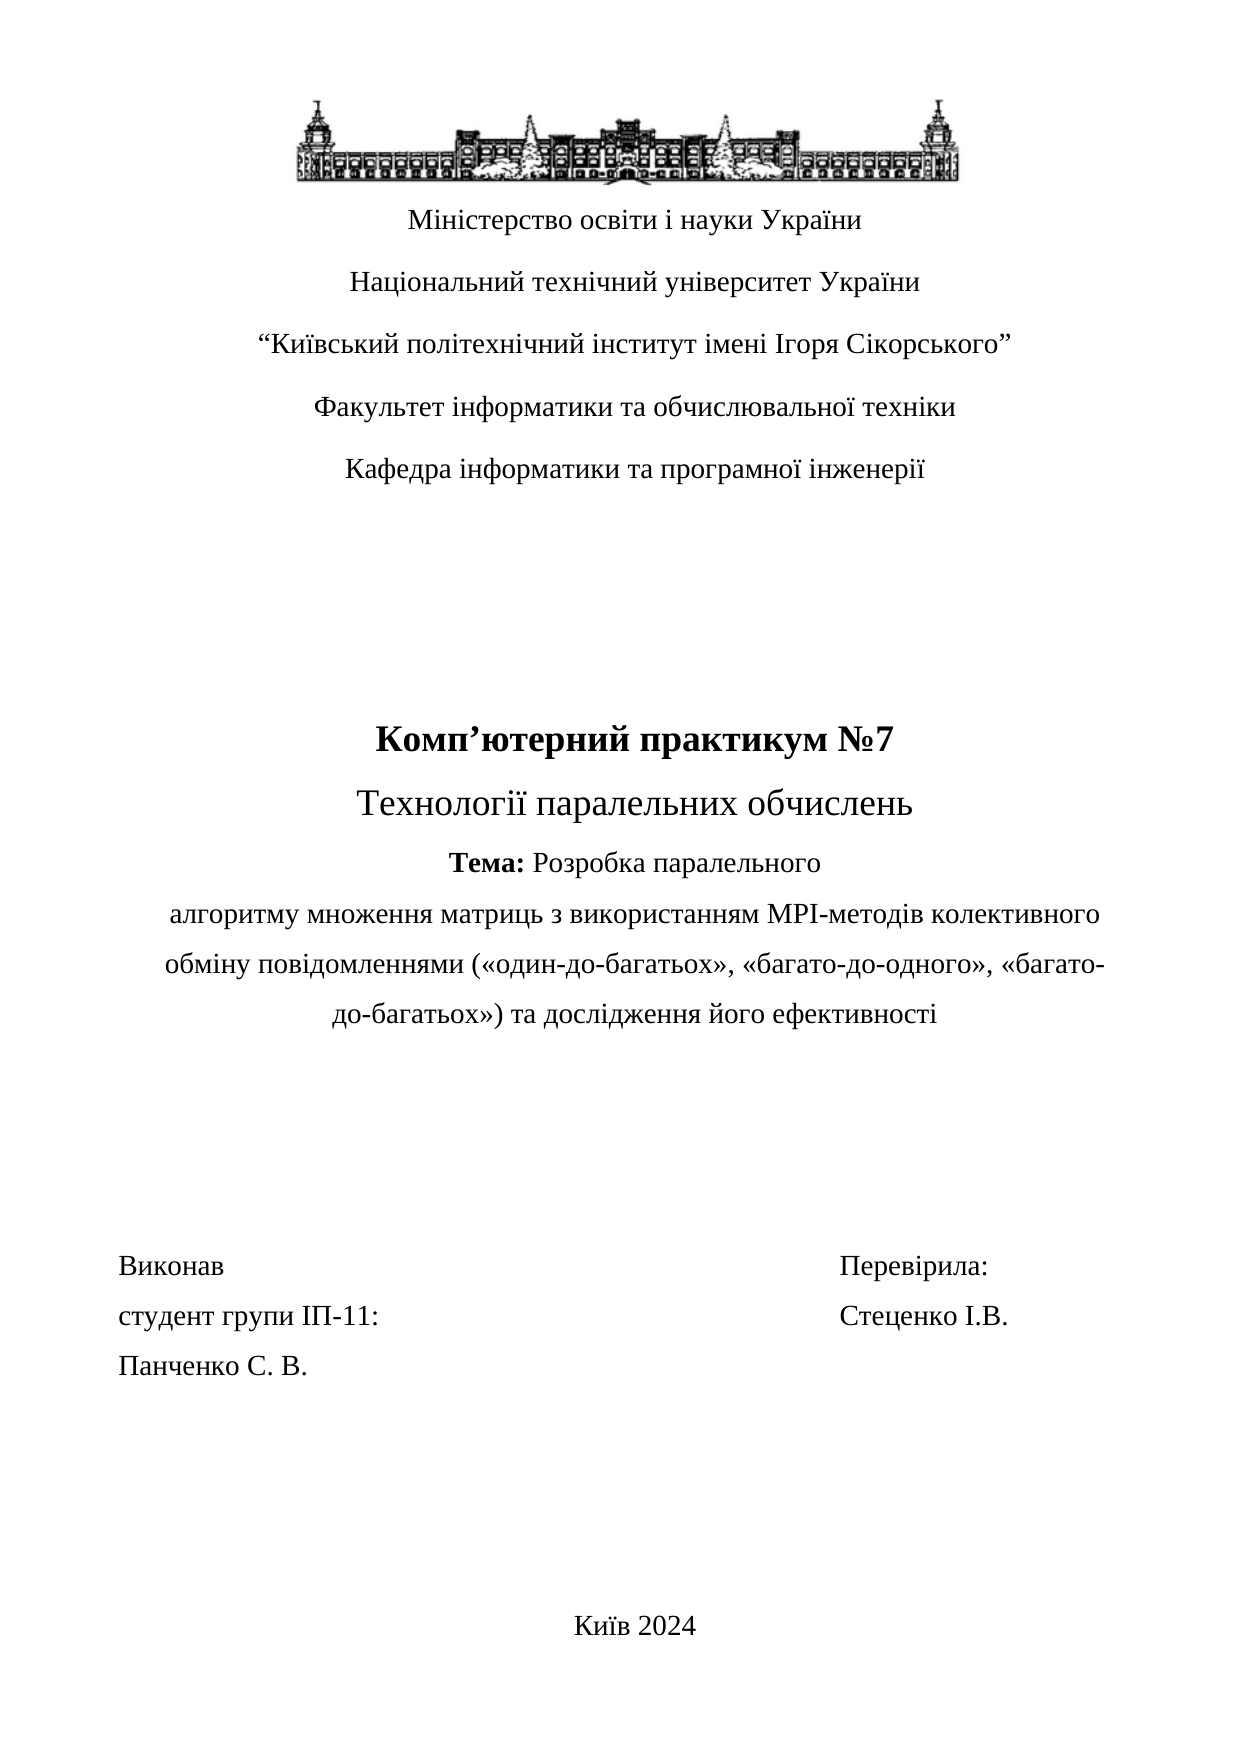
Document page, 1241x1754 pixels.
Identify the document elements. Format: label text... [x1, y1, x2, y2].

text студент групи ІП-11: Стеценко І.В. [118, 1298, 1152, 1332]
text алгоритму множення матриць з використанням МРІ-методів колективного [118, 896, 1152, 929]
text Виконав Перевірила: [118, 1248, 1152, 1281]
text Панченко С. В. [118, 1348, 1152, 1382]
text Тема: Розробка паралельного [118, 845, 1152, 879]
picture [259, 88, 1010, 189]
text “Київський політехнічний інститут імені Ігоря Сікорського” [118, 326, 1152, 360]
text Комп’ютерний практикум №7 [118, 716, 1152, 759]
text Технології паралельних обчислень [118, 781, 1152, 824]
text Міністерство освіти і науки України [118, 202, 1152, 236]
text Кафедра інформатики та програмної інженерії [118, 451, 1152, 484]
text Факультет інформатики та обчислювальної техніки [118, 389, 1152, 422]
text до-багатьох») та дослідження його ефективності [118, 996, 1152, 1030]
text Національний технічний університет України [118, 264, 1152, 298]
text Київ 2024 [118, 1608, 1152, 1641]
text обміну повідомленнями («один-до-багатьох», «багато-до-одного», «багато- [118, 946, 1152, 979]
